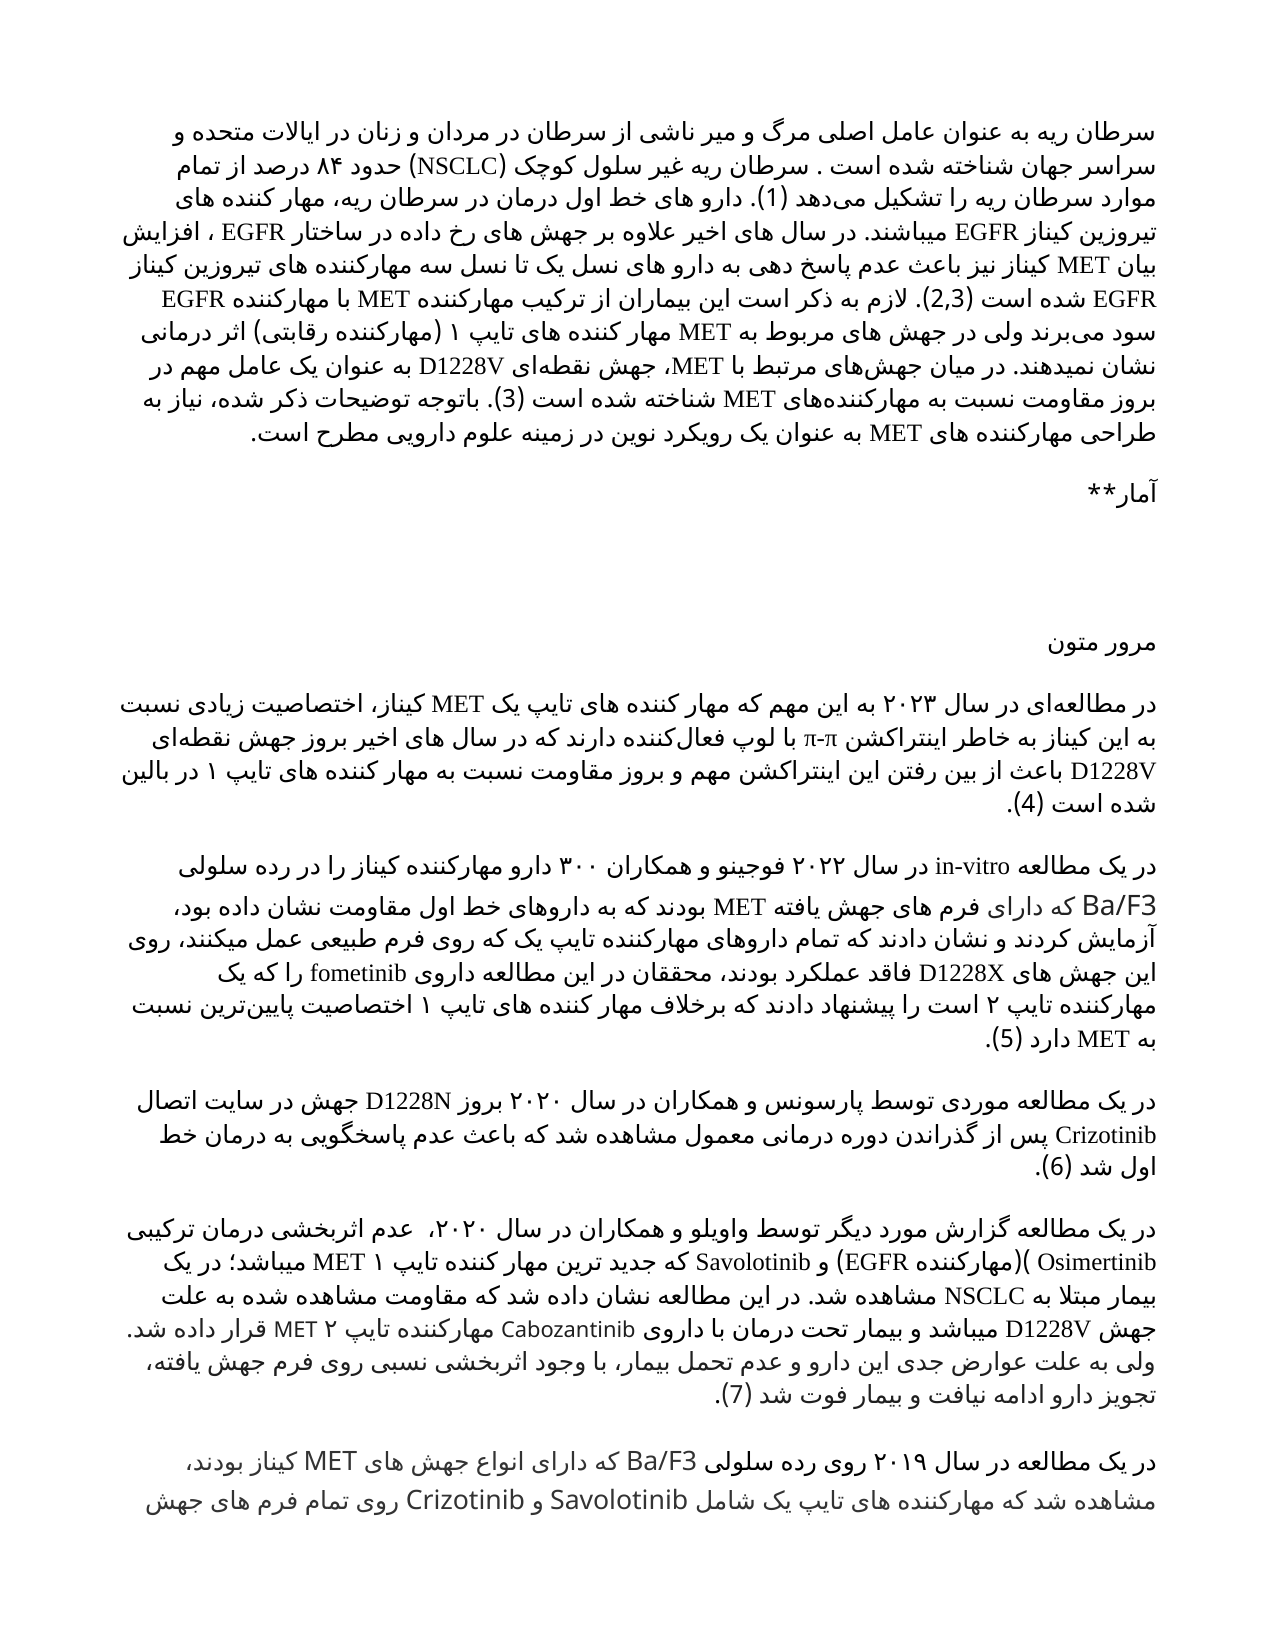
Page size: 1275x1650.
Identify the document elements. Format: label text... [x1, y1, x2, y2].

text سرطان ریه به عنوان عامل اصلی مرگ و میر ناشی از سرطان در مردان و زنان در ایالات متحده و سراسر جهان شناخته شده است . سرطان ریه غیر سلول کوچک (NSCLC) حدود ۸۴ درصد از تمام موارد سرطان ریه را تشکیل می‌دهد (1). دارو های خط اول درمان در سرطان ریه، مهار کننده های تیروزین کیناز EGFR میباشند. در سال های اخیر علاوه بر جهش های رخ داده در ساختار EGFR ، افزایش بیان MET کیناز نیز باعث عدم پاسخ دهی به دارو های نسل یک تا نسل سه مهارکننده های تیروزین کیناز EGFR شده است (2,3). لازم به ذکر است این بیماران از ترکیب مهارکننده MET با مهارکننده EGFR سود می‌برند ولی در جهش های مربوط به MET مهار کننده های تایپ ۱ (مهارکننده رقابتی) اثر درمانی نشان نمیدهند. در میان جهش‌های مرتبط با MET، جهش نقطه‌ای D1228V به عنوان یک عامل مهم در بروز مقاومت نسبت به مهارکننده‌های MET شناخته شده است (3). باتوجه توضیحات ذکر شده، نیاز به طراحی مهارکننده های MET به عنوان یک رویکرد نوین در زمینه علوم دارویی مطرح است. [118, 118, 1157, 452]
text در یک مطالعه in-vitro در سال ۲۰۲۲ فوجینو و همکاران ۳۰۰ دارو مهارکننده کیناز را در رده سلولی Ba/F3 که دارای فرم های جهش یافته MET بودند که به داروهای خط اول مقاومت نشان داده بود، آزمایش کردند و نشان دادند که تمام داروهای مهارکننده تایپ یک که روی فرم طبیعی عمل میکنند، روی این جهش های D1228X فاقد عملکرد بودند، محققان در این مطالعه داروی fometinib را که یک مهارکننده تایپ ۲ است را پیشنهاد دادند که برخلاف مهار کننده های تایپ ۱ اختصاصیت پایین‌ترین نسبت به MET دارد (5). [118, 851, 1157, 1057]
text در یک مطالعه موردی توسط پارسونس و همکاران در سال ۲۰۲۰ بروز D1228N جهش در سایت اتصال Crizotinib پس از گذراندن دوره درمانی معمول مشاهده شد که باعث عدم پاسخگویی به درمان خط اول شد (6). [118, 1086, 1157, 1186]
text در یک مطالعه در سال ۲۰۱۹ روی رده سلولی Ba/F3 که دارای انواع جهش های MET کیناز بودند، مشاهده شد که مهارکننده های تایپ یک شامل Savolotinib و Crizotinib روی تمام فرم های جهش یافته اثر ندارند و همین طور مهارکننده های تایپ ۲ شامل Cabozatinib با وجود اثر بخشی کامل روی جهش های V1092L, D1228G و Y1230H روی جهش D1228V/N اثر ندارند (8). [118, 1442, 1157, 1519]
text در مطالعه‌ای در سال ۲۰۲۳ به این مهم که مهار کننده های تایپ یک MET کیناز، اختصاصیت زیادی نسبت به این کیناز به خاطر اینتراکشن π-π با لوپ فعال‌کننده دارند که در سال های اخیر بروز جهش نقطه‌ای D1228V باعث از بین رفتن این اینتراکشن مهم و بروز مقاومت نسبت به مهار کننده های تایپ ۱ در بالین شده است (4). [118, 689, 1157, 823]
text آمار** [118, 480, 1157, 513]
text در یک مطالعه گزارش مورد دیگر توسط واویلو و همکاران در سال ۲۰۲۰، عدم اثربخشی درمان ترکیبی Osimertinib )(مهارکننده EGFR) و Savolotinib که جدید ترین مهار کننده تایپ ۱ MET میباشد؛ در یک بیمار مبتلا به NSCLC مشاهده شد. در این مطالعه نشان داده شد که مقاومت مشاهده شده به علت جهش D1228V میباشد و بیمار تحت درمان با داروی Cabozantinib مهارکننده تایپ ۲ MET قرار داده شد. ولی به علت عوارض جدی این دارو و عدم تحمل بیمار، با وجود اثربخشی نسبی روی فرم جهش یافته، تجویز دارو ادامه نیافت و بیمار فوت شد (7). [118, 1215, 1157, 1413]
text مرور متون [118, 628, 1157, 661]
